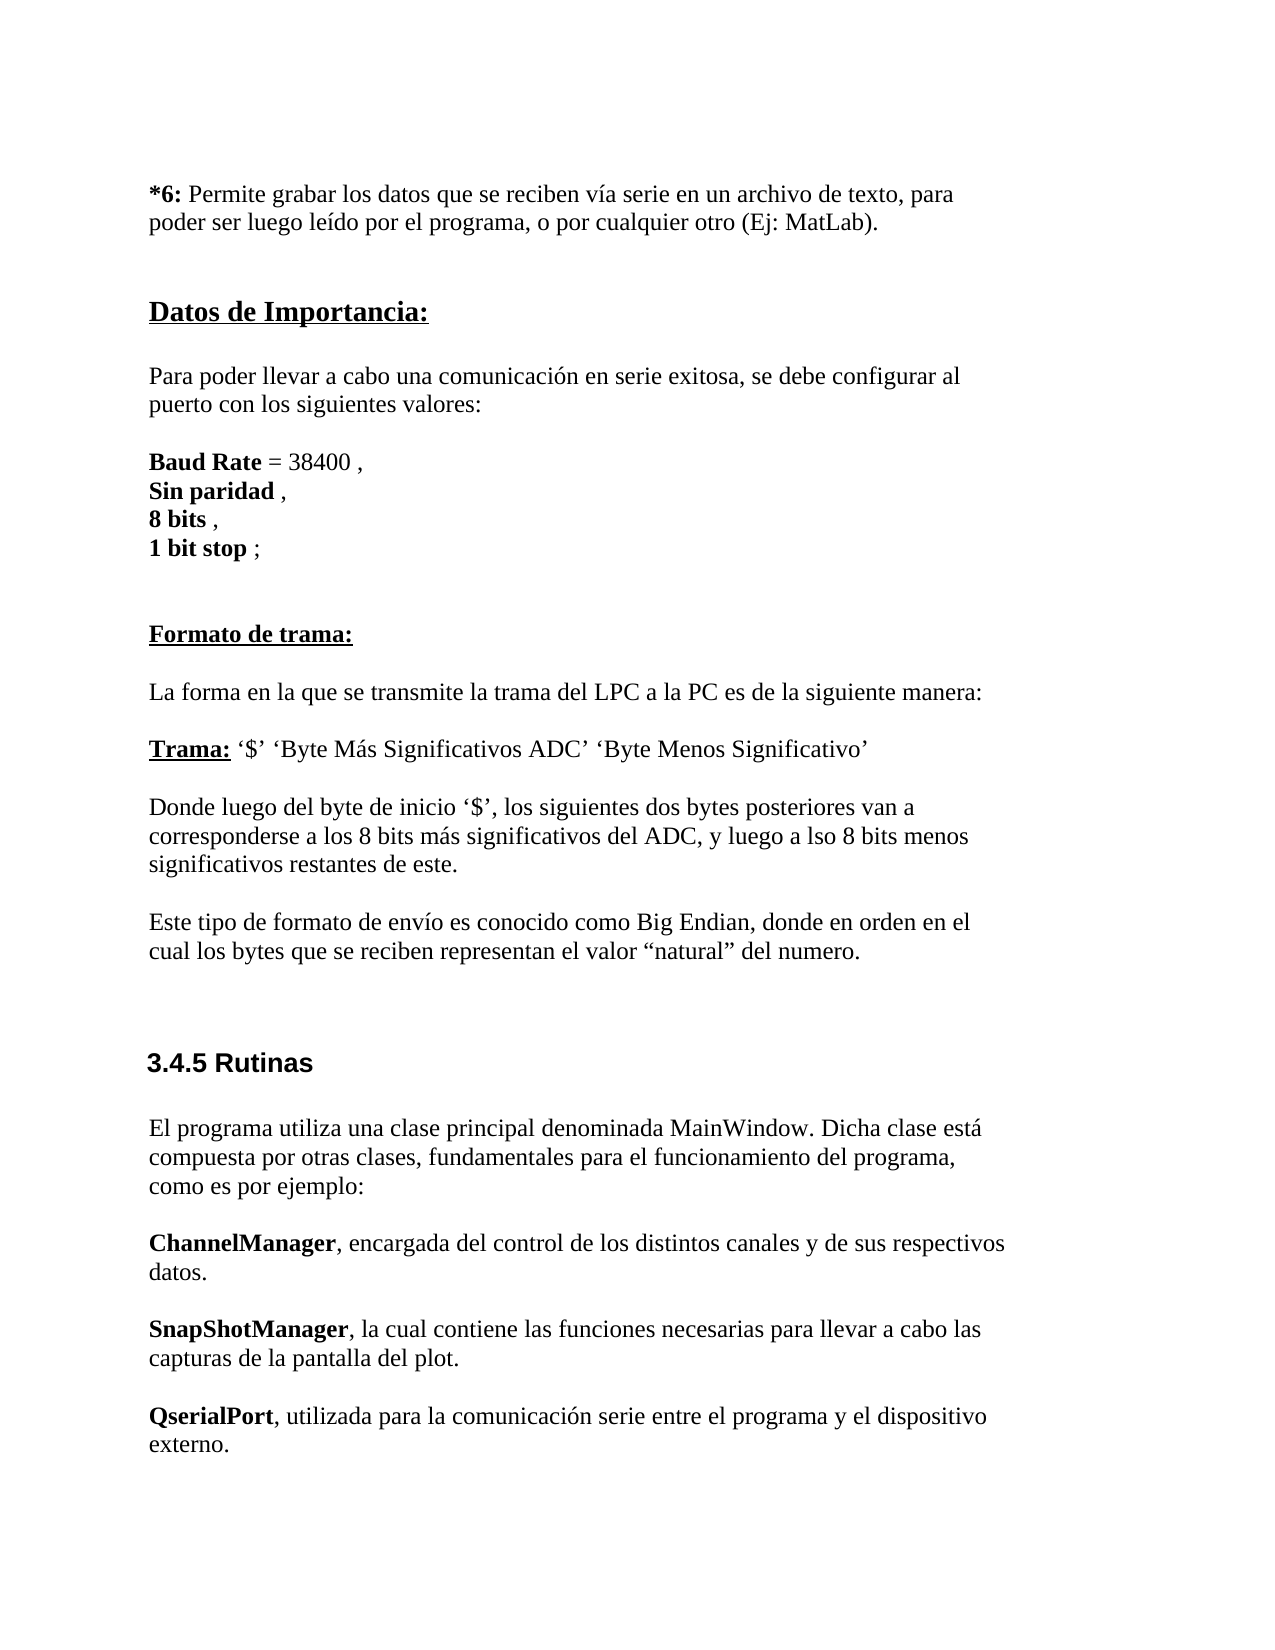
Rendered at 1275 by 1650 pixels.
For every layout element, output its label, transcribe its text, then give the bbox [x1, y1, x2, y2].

text La forma en la que se transmite la trama del LPC a la PC es de la siguiente manera: [148, 677, 1087, 706]
text como es por ejemplo: [148, 1171, 1087, 1199]
text datos. [148, 1257, 1087, 1286]
text Este tipo de formato de envío es conocido como Big Endian, donde en orden en el [148, 907, 1087, 936]
subtitle 3.4.5 Rutinas [147, 1047, 1087, 1078]
text Datos de Importancia: [148, 294, 1087, 327]
text 1 bit stop ; [148, 533, 1087, 562]
text compuesta por otras clases, fundamentales para el funcionamiento del programa, [148, 1142, 1087, 1171]
text cual los bytes que se reciben representan el valor “natural” del numero. [148, 936, 1087, 964]
text poder ser luego leído por el programa, o por cualquier otro (Ej: MatLab). [148, 207, 1087, 236]
text Sin paridad , [148, 476, 1087, 504]
text Para poder llevar a cabo una comunicación en serie exitosa, se debe configurar al [148, 361, 1087, 389]
text corresponderse a los 8 bits más significativos del ADC, y luego a lso 8 bits menos [148, 821, 1087, 849]
text Trama: ‘$’ ‘Byte Más Significativos ADC’ ‘Byte Menos Significativo’ [148, 734, 1087, 763]
text Donde luego del byte de inicio ‘$’, los siguientes dos bytes posteriores van a [148, 792, 1087, 821]
text puerto con los siguientes valores: [148, 389, 1087, 418]
text QserialPort, utilizada para la comunicación serie entre el programa y el dispositivo [148, 1401, 1087, 1429]
text SnapShotManager, la cual contiene las funciones necesarias para llevar a cabo las [148, 1314, 1087, 1343]
text Baud Rate = 38400 , [148, 447, 1087, 476]
text 8 bits , [148, 504, 1087, 533]
text ChannelManager, encargada del control de los distintos canales y de sus respectivos [148, 1228, 1087, 1257]
text externo. [148, 1429, 1087, 1458]
text significativos restantes de este. [148, 849, 1087, 878]
text Formato de trama: [148, 619, 1087, 648]
text El programa utiliza una clase principal denominada MainWindow. Dicha clase está [148, 1113, 1087, 1142]
text *6: Permite grabar los datos que se reciben vía serie en un archivo de texto, para [148, 179, 1087, 207]
text capturas de la pantalla del plot. [148, 1343, 1087, 1372]
